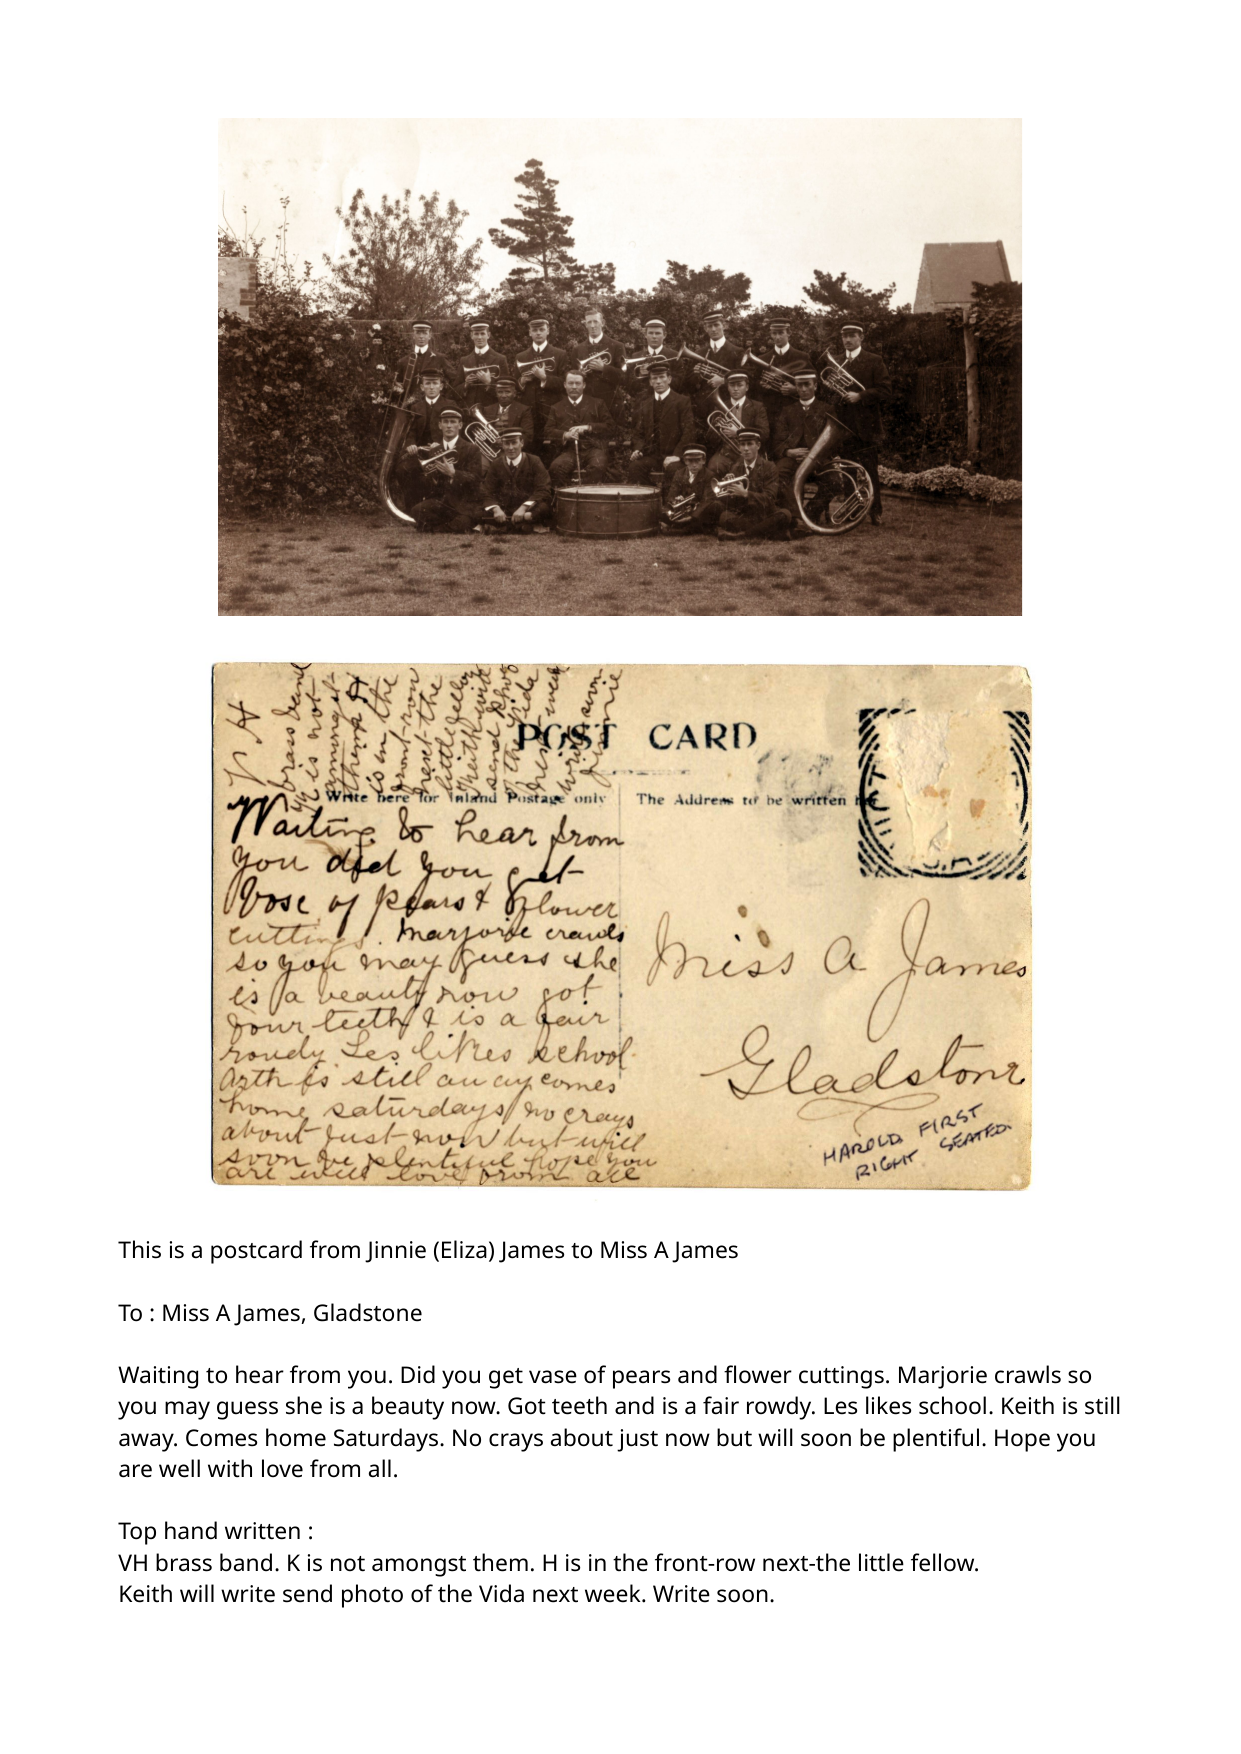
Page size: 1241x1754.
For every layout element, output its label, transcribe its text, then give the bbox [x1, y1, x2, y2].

text Top hand written : [118, 1515, 1122, 1546]
text To : Miss A James, Gladstone [118, 1296, 1122, 1328]
text Waiting to hear from you. Did you get vase of pears and flower cuttings. Marjorie crawls so you may guess she is a beauty now. Got teeth and is a fair rowdy. Les likes school. Keith is still away. Comes home Saturdays. No crays about just now but will soon be plentiful. Hope you are well with love from all. [118, 1359, 1122, 1484]
text This is a postcard from Jinnie (Eliza) James to Miss A James [118, 1234, 1122, 1265]
text Keith will write send photo of the Vida next week. Write soon. [118, 1578, 1122, 1609]
text VH brass band. K is not amongst them. H is in the front-row next-the little fellow. [118, 1546, 1122, 1578]
picture [197, 646, 1043, 1203]
picture [218, 118, 1023, 616]
